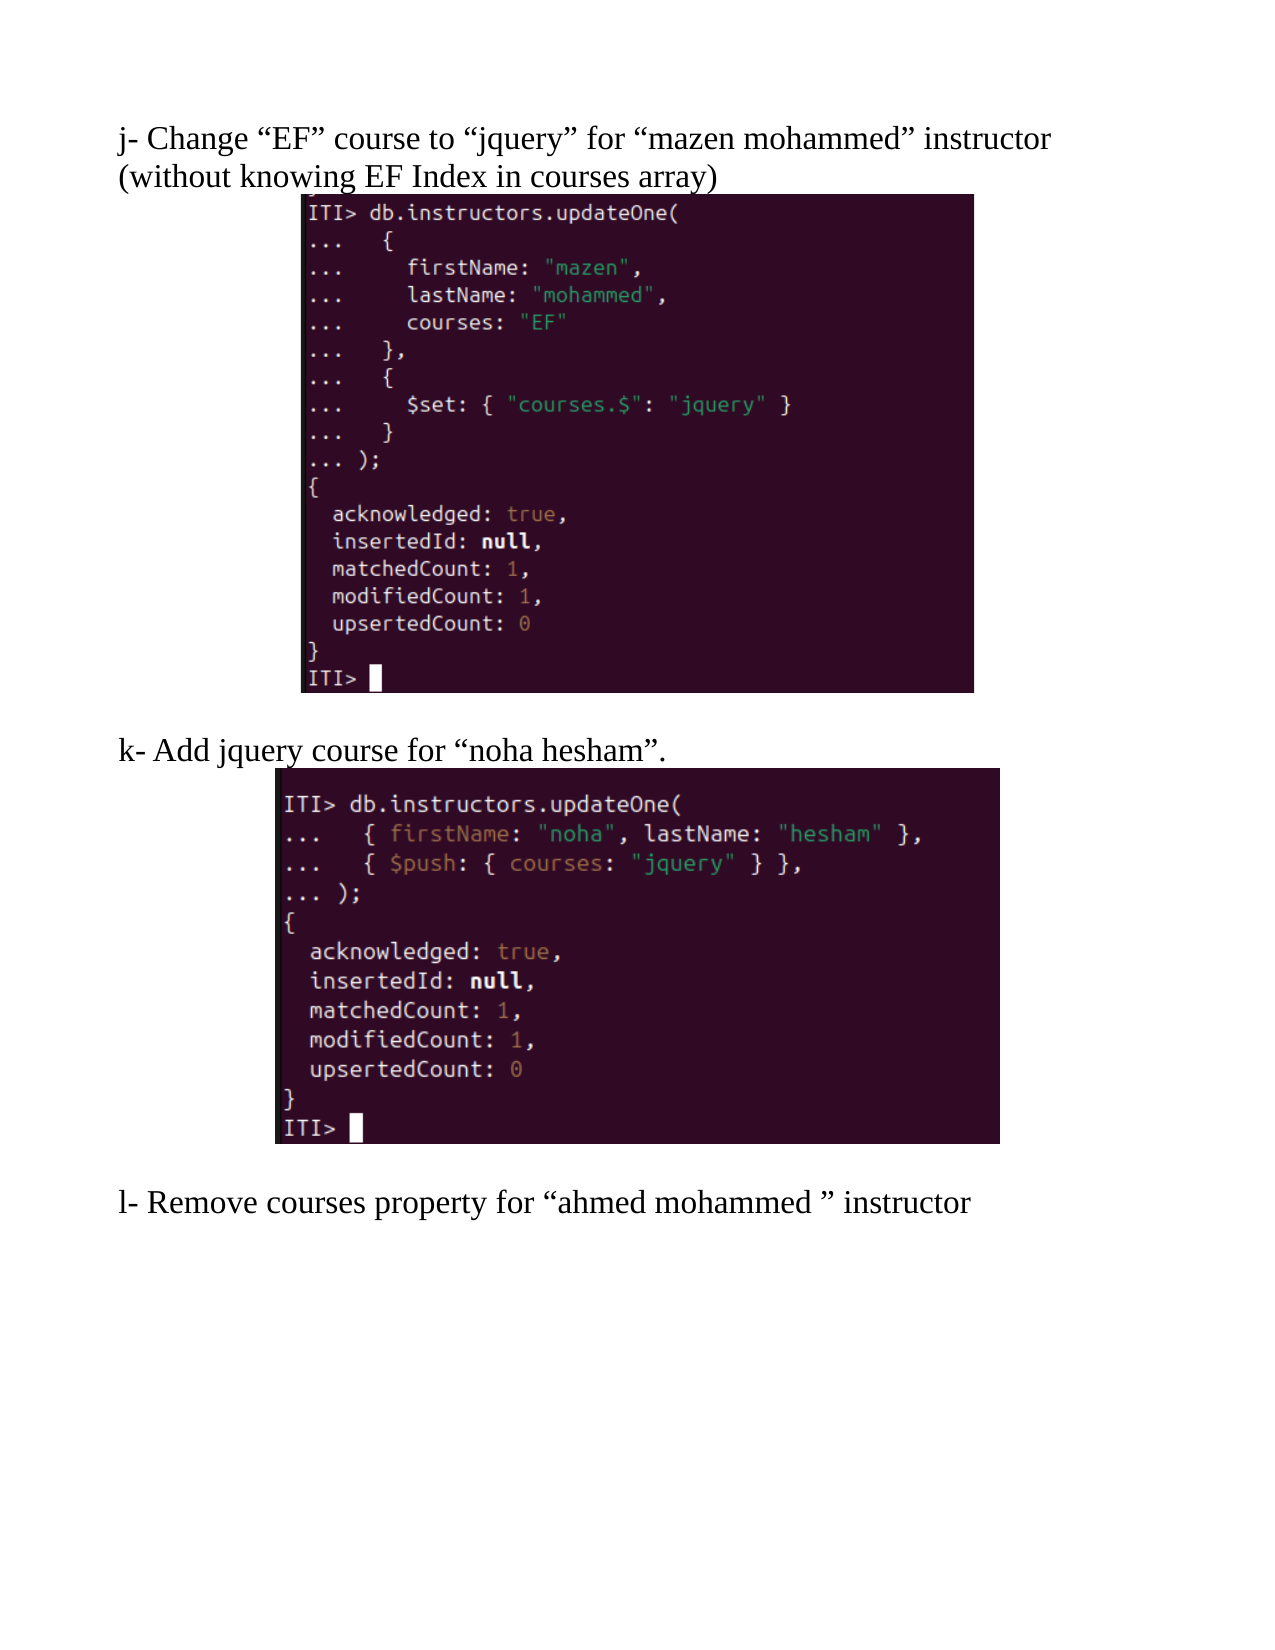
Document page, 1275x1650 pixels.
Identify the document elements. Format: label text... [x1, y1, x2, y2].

text k- Add jquery course for “noha hesham”. [118, 731, 1157, 769]
text l- Remove courses property for “ahmed mohammed ” instructor [118, 1182, 1157, 1221]
picture [275, 768, 1000, 1144]
text j- Change “EF” course to “jquery” for “mazen mohammed” instructor (without knowing EF Index in courses array) [118, 118, 1157, 195]
picture [300, 194, 975, 693]
